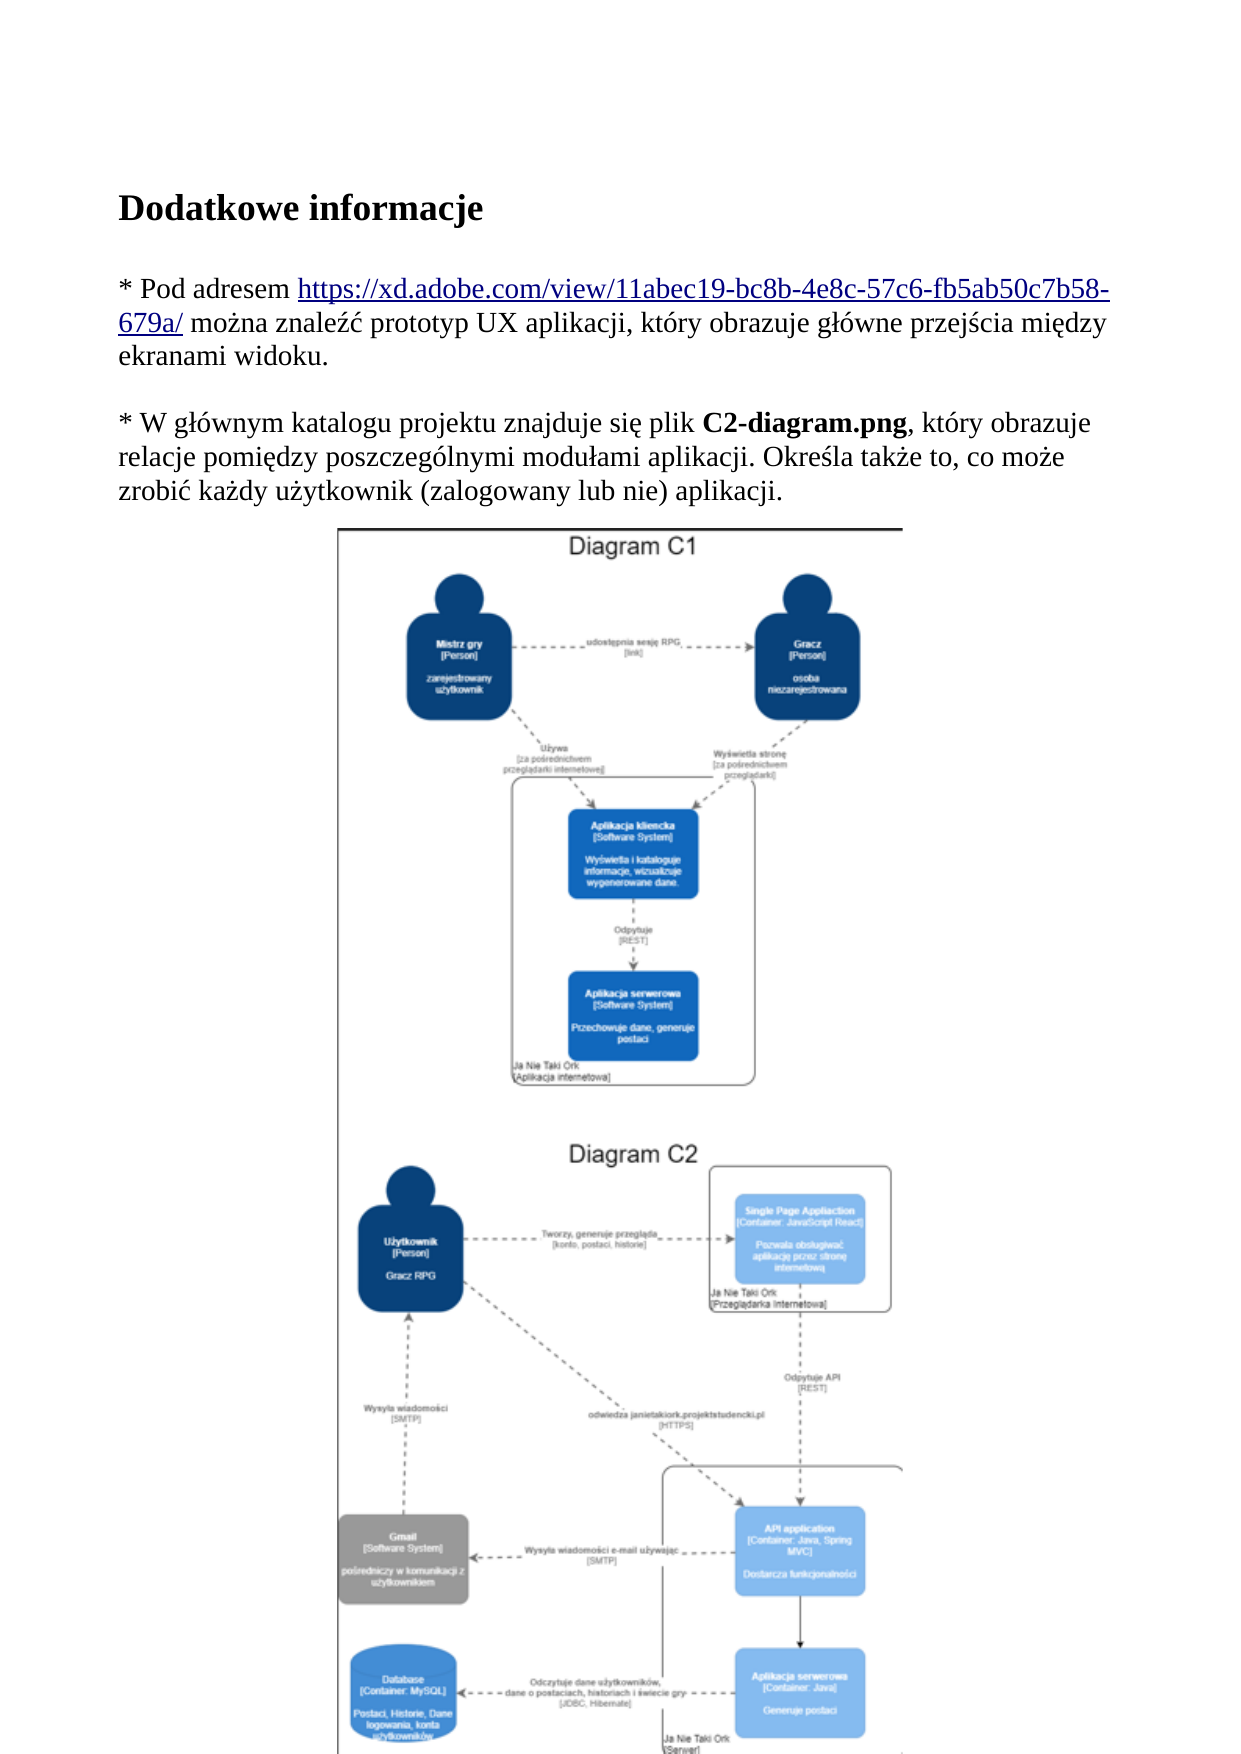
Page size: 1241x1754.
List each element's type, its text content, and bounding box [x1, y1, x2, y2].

text * Pod adresem https://xd.adobe.com/view/11abec19-bc8b-4e8c-57c6-fb5ab50c7b58-679a/ można znaleźć prototyp UX aplikacji, który obrazuje główne przejścia między ekranami widoku. [118, 271, 1122, 372]
text Dodatkowe informacje [118, 185, 1122, 228]
picture [337, 528, 903, 1754]
text * W głównym katalogu projektu znajduje się plik C2-diagram.png, który obrazuje relacje pomiędzy poszczególnymi modułami aplikacji. Określa także to, co może zrobić każdy użytkownik (zalogowany lub nie) aplikacji. [118, 406, 1122, 506]
